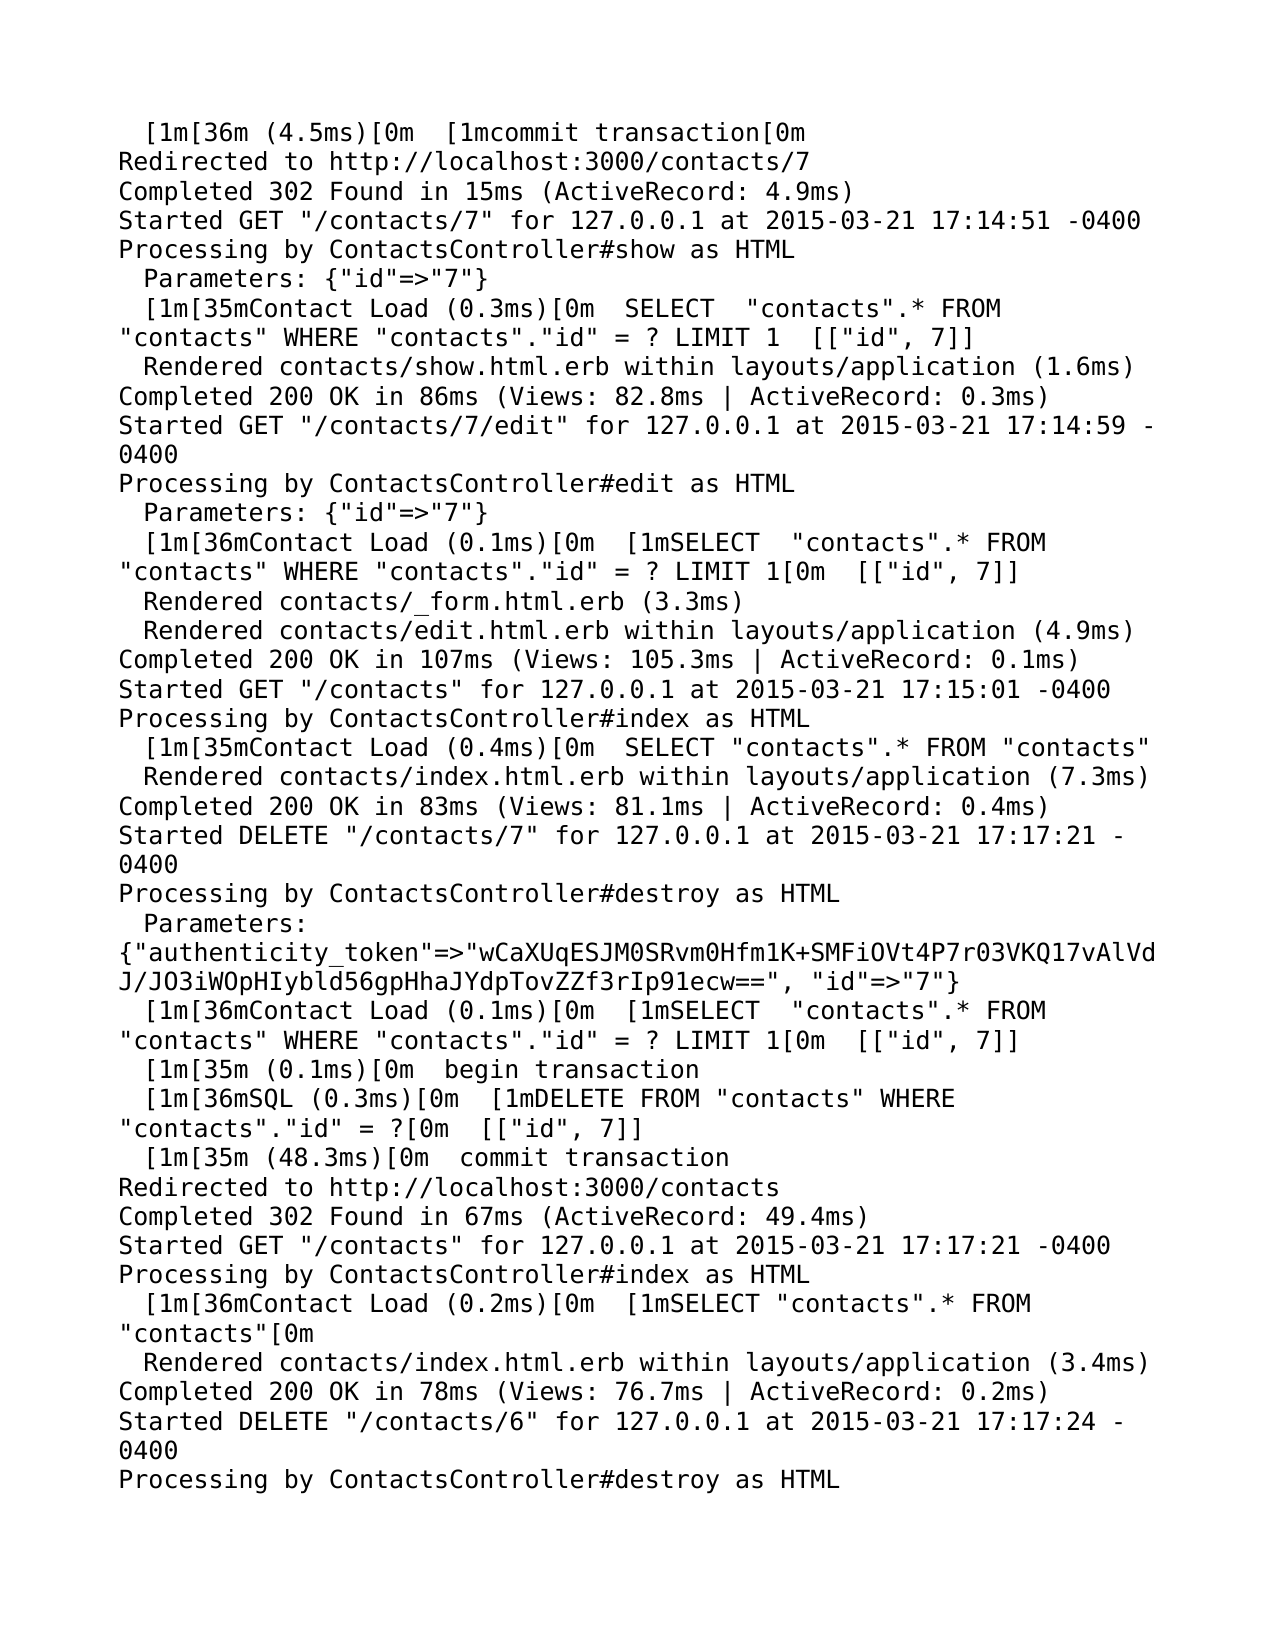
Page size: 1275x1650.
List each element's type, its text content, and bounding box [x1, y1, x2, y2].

text Parameters: {"id"=>"7"} [118, 498, 1157, 528]
text Processing by ContactsController#destroy as HTML [118, 879, 1157, 909]
text Rendered contacts/show.html.erb within layouts/application (1.6ms) [118, 352, 1157, 382]
text Completed 200 OK in 78ms (Views: 76.7ms | ActiveRecord: 0.2ms) [118, 1378, 1157, 1407]
text Completed 200 OK in 83ms (Views: 81.1ms | ActiveRecord: 0.4ms) [118, 792, 1157, 821]
text Processing by ContactsController#index as HTML [118, 704, 1157, 733]
text Rendered contacts/edit.html.erb within layouts/application (4.9ms) [118, 616, 1157, 646]
text Started GET "/contacts" for 127.0.0.1 at 2015-03-21 17:17:21 -0400 [118, 1231, 1157, 1260]
text Started GET "/contacts/7" for 127.0.0.1 at 2015-03-21 17:14:51 -0400 [118, 206, 1157, 235]
text [1m[35mContact Load (0.3ms)[0m SELECT "contacts".* FROM "contacts" WHERE "contacts"."id" = ? LIMIT 1 [["id", 7]] [118, 294, 1157, 352]
text Processing by ContactsController#show as HTML [118, 235, 1157, 264]
text [1m[36mContact Load (0.2ms)[0m [1mSELECT "contacts".* FROM "contacts"[0m [118, 1289, 1157, 1348]
text Redirected to http://localhost:3000/contacts/7 [118, 148, 1157, 177]
text Redirected to http://localhost:3000/contacts [118, 1173, 1157, 1202]
text Started GET "/contacts" for 127.0.0.1 at 2015-03-21 17:15:01 -0400 [118, 675, 1157, 704]
text Started DELETE "/contacts/7" for 127.0.0.1 at 2015-03-21 17:17:21 -0400 [118, 821, 1157, 879]
text Parameters: {"authenticity_token"=>"wCaXUqESJM0SRvm0Hfm1K+SMFiOVt4P7r03VKQ17vAlVdJ/JO3iWOpHIybld56gpHhaJYdpTovZZf3rIp91ecw==", "id"=>"7"} [118, 909, 1157, 997]
text [1m[36mContact Load (0.1ms)[0m [1mSELECT "contacts".* FROM "contacts" WHERE "contacts"."id" = ? LIMIT 1[0m [["id", 7]] [118, 997, 1157, 1055]
text Parameters: {"id"=>"7"} [118, 264, 1157, 294]
text Started GET "/contacts/7/edit" for 127.0.0.1 at 2015-03-21 17:14:59 -0400 [118, 411, 1157, 469]
text [1m[36mContact Load (0.1ms)[0m [1mSELECT "contacts".* FROM "contacts" WHERE "contacts"."id" = ? LIMIT 1[0m [["id", 7]] [118, 528, 1157, 587]
text Completed 200 OK in 107ms (Views: 105.3ms | ActiveRecord: 0.1ms) [118, 646, 1157, 675]
text Processing by ContactsController#index as HTML [118, 1260, 1157, 1289]
text Started DELETE "/contacts/6" for 127.0.0.1 at 2015-03-21 17:17:24 -0400 [118, 1407, 1157, 1465]
text Processing by ContactsController#edit as HTML [118, 469, 1157, 498]
text Completed 302 Found in 67ms (ActiveRecord: 49.4ms) [118, 1202, 1157, 1231]
text Rendered contacts/_form.html.erb (3.3ms) [118, 587, 1157, 616]
text Rendered contacts/index.html.erb within layouts/application (3.4ms) [118, 1348, 1157, 1378]
text Completed 200 OK in 86ms (Views: 82.8ms | ActiveRecord: 0.3ms) [118, 382, 1157, 411]
text [1m[36m (4.5ms)[0m [1mcommit transaction[0m [118, 118, 1157, 148]
text [1m[36mSQL (0.3ms)[0m [1mDELETE FROM "contacts" WHERE "contacts"."id" = ?[0m [["id", 7]] [118, 1085, 1157, 1143]
text [1m[35m (0.1ms)[0m begin transaction [118, 1055, 1157, 1085]
text Rendered contacts/index.html.erb within layouts/application (7.3ms) [118, 763, 1157, 792]
text Processing by ContactsController#destroy as HTML [118, 1465, 1157, 1494]
text [1m[35m (48.3ms)[0m commit transaction [118, 1143, 1157, 1173]
text Completed 302 Found in 15ms (ActiveRecord: 4.9ms) [118, 177, 1157, 206]
text [1m[35mContact Load (0.4ms)[0m SELECT "contacts".* FROM "contacts" [118, 733, 1157, 763]
